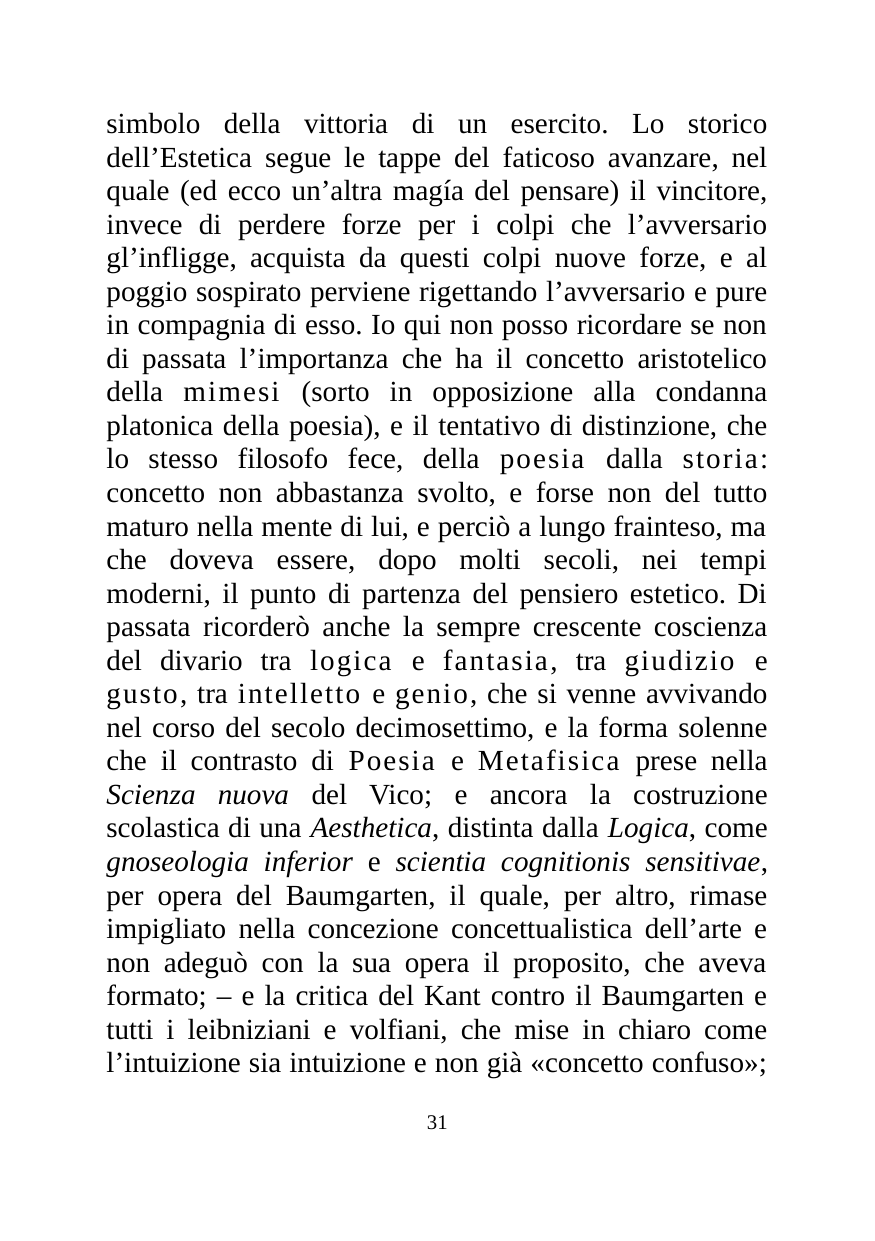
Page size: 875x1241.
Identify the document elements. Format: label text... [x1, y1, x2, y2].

text simbolo della vittoria di un esercito. Lo storico dell’Estetica segue le tappe del faticoso avanzare, nel quale (ed ecco un’altra magía del pensare) il vincitore, invece di perdere forze per i colpi che l’avversario gl’infligge, acquista da questi colpi nuove forze, e al poggio sospirato perviene rigettando l’avversario e pure in compagnia di esso. Io qui non posso ricordare se non di passata l’importanza che ha il concetto aristotelico della mimesi (sorto in opposizione alla condanna platonica della poesia), e il tentativo di distinzione, che lo stesso filosofo fece, della poesia dalla storia: concetto non abbastanza svolto, e forse non del tutto maturo nella mente di lui, e perciò a lungo frainteso, ma che doveva essere, dopo molti secoli, nei tempi moderni, il punto di partenza del pensiero estetico. Di passata ricorderò anche la sempre crescente coscienza del divario tra logica e fantasia, tra giudizio e gusto, tra intelletto e genio, che si venne avvivando nel corso del secolo decimosettimo, e la forma solenne che il contrasto di Poesia e Metafisica prese nella Scienza nuova del Vico; e ancora la costruzione scolastica di una Aesthetica, distinta dalla Logica, come gnoseologia inferior e scientia cognitionis sensitivae, per opera del Baumgarten, il quale, per altro, rimase impigliato nella concezione concettualistica dell’arte e non adeguò con la sua opera il proposito, che aveva formato; – e la critica del Kant contro il Baumgarten e tutti i leibniziani e volfiani, che mise in chiaro come l’intuizione sia intuizione e non già «concetto confuso»; [106, 106, 768, 1079]
